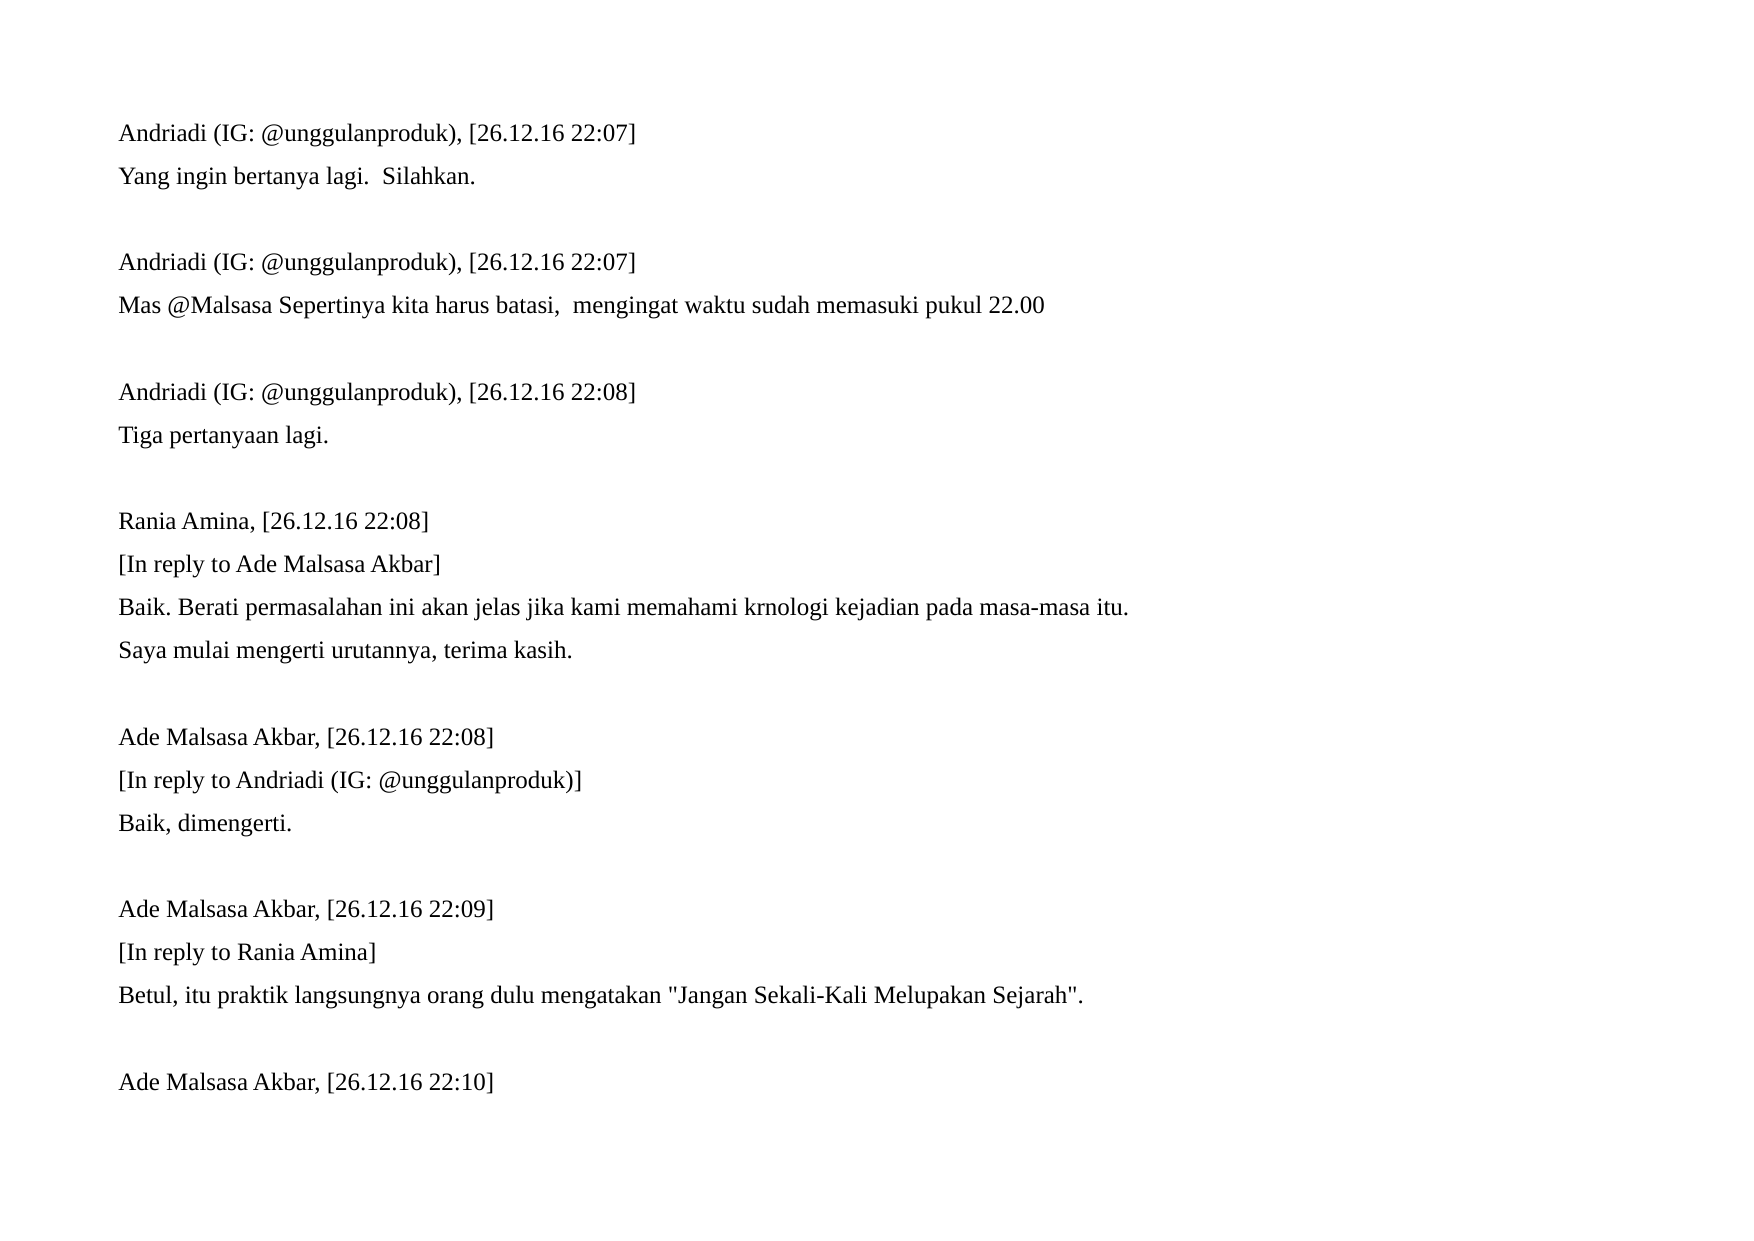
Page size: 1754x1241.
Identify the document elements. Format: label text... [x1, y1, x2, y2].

text Ade Malsasa Akbar, [26.12.16 22:10] [118, 1067, 1635, 1096]
text Saya mulai mengerti urutannya, terima kasih. [118, 636, 1635, 664]
text Yang ingin bertanya lagi. Silahkan. [118, 161, 1635, 190]
text Rania Amina, [26.12.16 22:08] [118, 506, 1635, 535]
text [In reply to Andriadi (IG: @unggulanproduk)] [118, 765, 1635, 794]
text [In reply to Ade Malsasa Akbar] [118, 549, 1635, 578]
text Ade Malsasa Akbar, [26.12.16 22:08] [118, 722, 1635, 751]
text Andriadi (IG: @unggulanproduk), [26.12.16 22:07] [118, 247, 1635, 276]
text Andriadi (IG: @unggulanproduk), [26.12.16 22:08] [118, 377, 1635, 406]
text [In reply to Rania Amina] [118, 937, 1635, 966]
text Betul, itu praktik langsungnya orang dulu mengatakan "Jangan Sekali-Kali Melupakan Sejarah". [118, 981, 1635, 1009]
text Ade Malsasa Akbar, [26.12.16 22:09] [118, 894, 1635, 923]
text Andriadi (IG: @unggulanproduk), [26.12.16 22:07] [118, 118, 1635, 147]
text Baik, dimengerti. [118, 808, 1635, 837]
text Baik. Berati permasalahan ini akan jelas jika kami memahami krnologi kejadian pada masa-masa itu. [118, 592, 1635, 621]
text Mas @Malsasa Sepertinya kita harus batasi, mengingat waktu sudah memasuki pukul 22.00 [118, 291, 1635, 319]
text Tiga pertanyaan lagi. [118, 420, 1635, 449]
